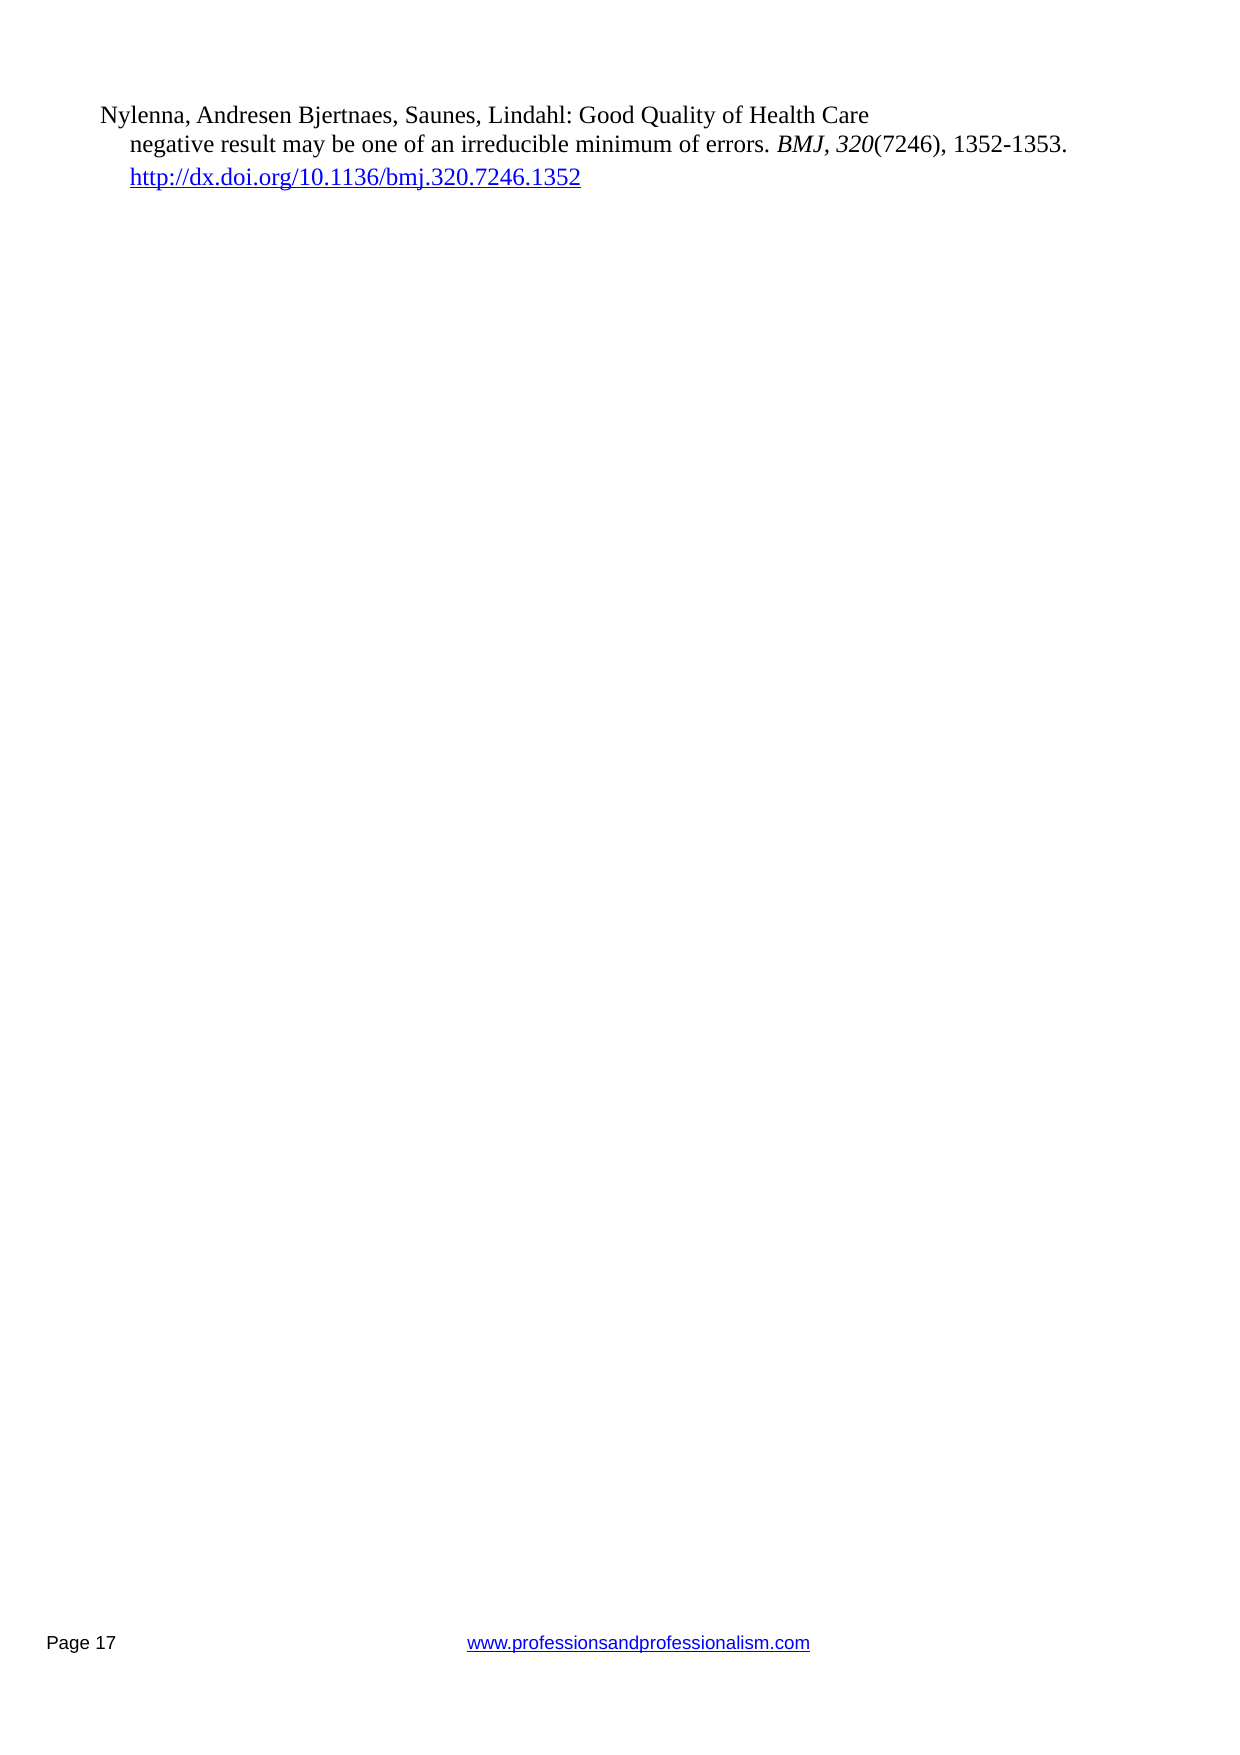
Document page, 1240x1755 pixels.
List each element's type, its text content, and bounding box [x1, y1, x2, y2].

text negative result may be one of an irreducible minimum of errors. BMJ, 320(7246), 1352-1353. http://dx.doi.org/10.1136/bmj.320.7246.1352 [100, 129, 1139, 191]
